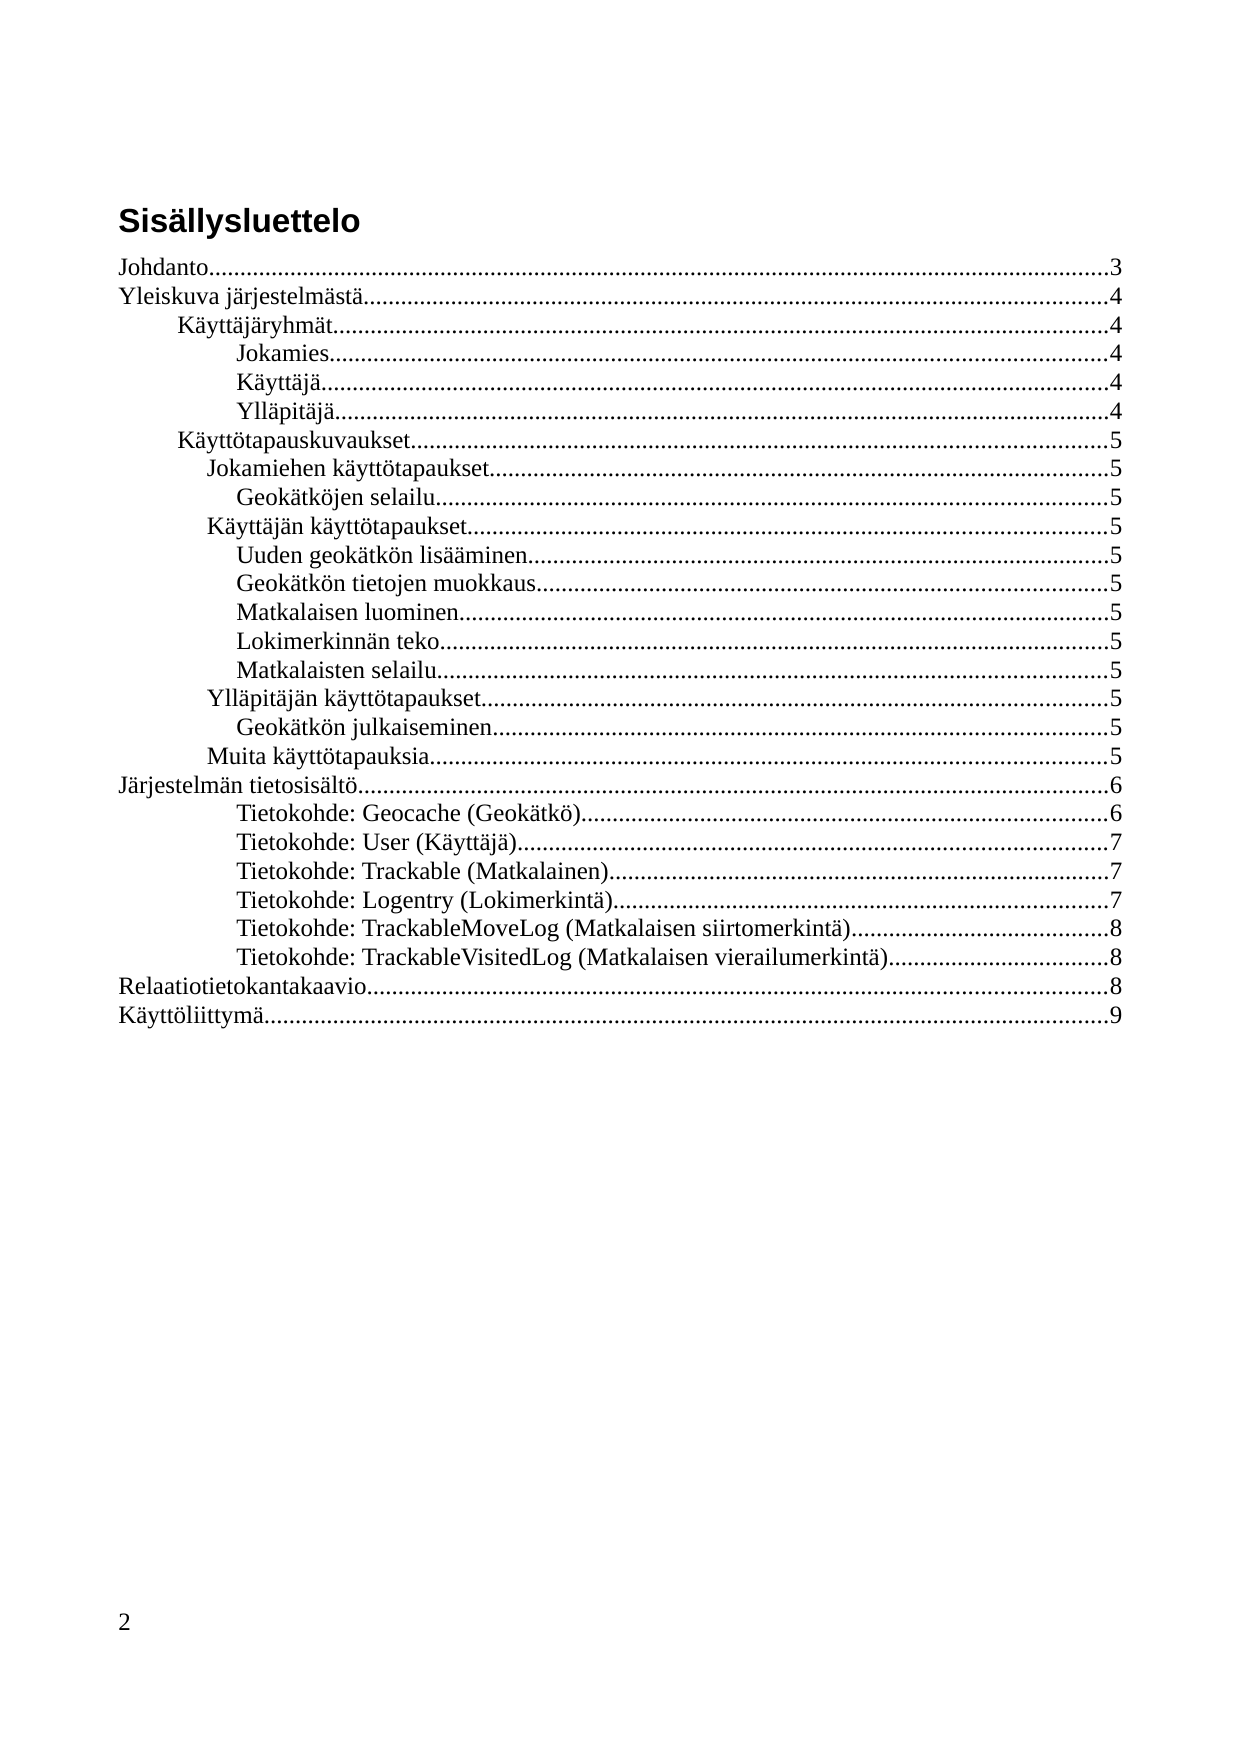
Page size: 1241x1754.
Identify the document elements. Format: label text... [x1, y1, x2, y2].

text Jokamies 4 [236, 338, 1122, 367]
text Jokamiehen käyttötapaukset 5 [207, 453, 1122, 482]
text Relaatiotietokantakaavio 8 [118, 971, 1122, 1000]
text Matkalaisen luominen 5 [236, 597, 1122, 626]
text Tietokohde: Trackable (Matkalainen) 7 [236, 856, 1122, 885]
text Lokimerkinnän teko 5 [236, 626, 1122, 655]
text Matkalaisten selailu 5 [236, 655, 1122, 683]
text Tietokohde: TrackableMoveLog (Matkalaisen siirtomerkintä) 8 [236, 913, 1122, 942]
subtitle Sisällysluettelo [118, 201, 1122, 240]
text Käyttöliittymä 9 [118, 1000, 1122, 1028]
text Tietokohde: Geocache (Geokätkö) 6 [236, 798, 1122, 827]
text Ylläpitäjä 4 [236, 396, 1122, 425]
text Uuden geokätkön lisääminen 5 [236, 540, 1122, 568]
text Käyttäjä 4 [236, 367, 1122, 396]
text Geokätköjen selailu 5 [236, 482, 1122, 511]
text Käyttäjäryhmät 4 [177, 310, 1122, 338]
text Tietokohde: Logentry (Lokimerkintä) 7 [236, 885, 1122, 913]
text Tietokohde: TrackableVisitedLog (Matkalaisen vierailumerkintä) 8 [236, 942, 1122, 971]
text Muita käyttötapauksia 5 [207, 741, 1122, 770]
text Käyttäjän käyttötapaukset 5 [207, 511, 1122, 540]
text Ylläpitäjän käyttötapaukset 5 [207, 683, 1122, 712]
text Johdanto 3 [118, 252, 1122, 281]
text Käyttötapauskuvaukset 5 [177, 425, 1122, 453]
text Yleiskuva järjestelmästä 4 [118, 281, 1122, 310]
text Geokätkön tietojen muokkaus 5 [236, 568, 1122, 597]
text Järjestelmän tietosisältö 6 [118, 770, 1122, 798]
text Tietokohde: User (Käyttäjä) 7 [236, 827, 1122, 856]
text Geokätkön julkaiseminen 5 [236, 712, 1122, 741]
